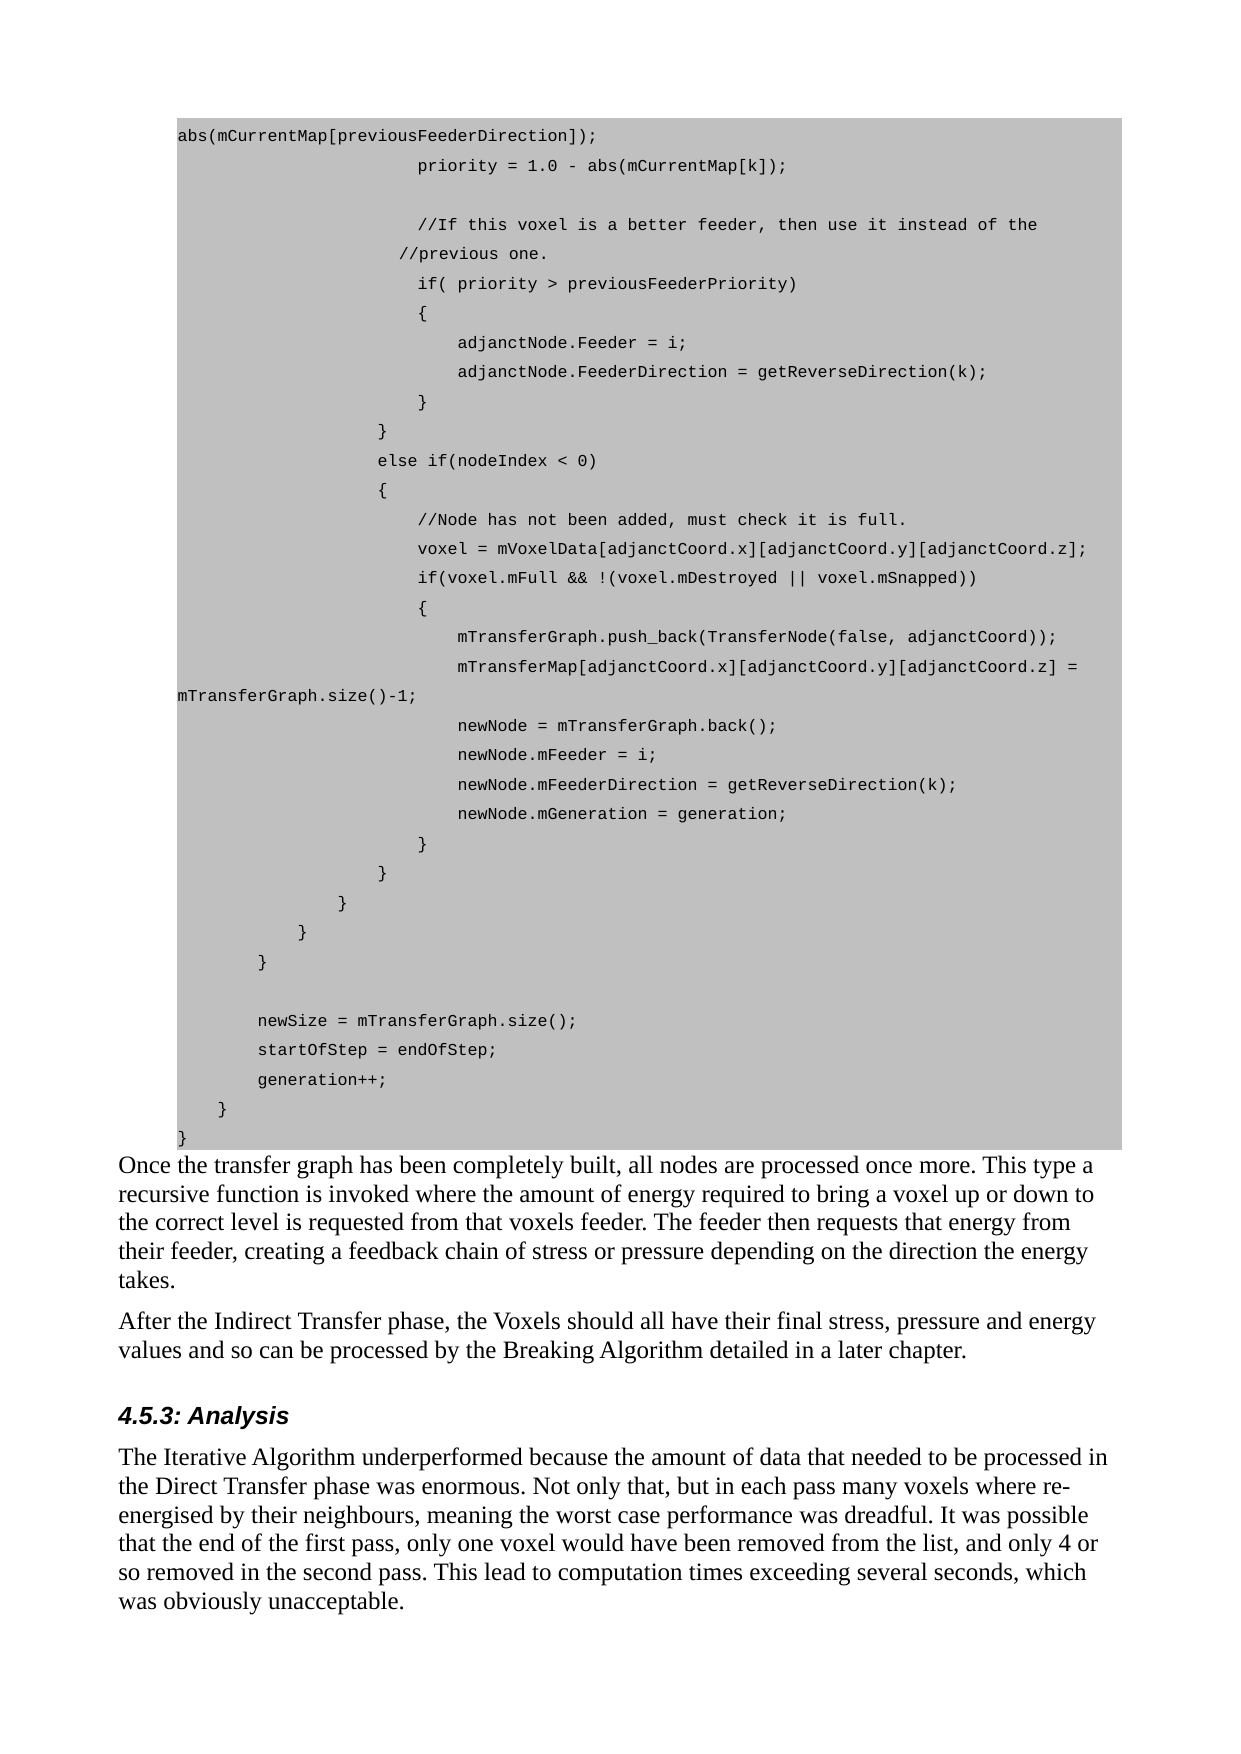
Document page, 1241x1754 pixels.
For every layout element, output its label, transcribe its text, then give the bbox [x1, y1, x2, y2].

text The Iterative Algorithm underperformed because the amount of data that needed to be processed in the Direct Transfer phase was enormous. Not only that, but in each pass many voxels where re-energised by their neighbours, meaning the worst case performance was dreadful. It was possible that the end of the first pass, only one voxel would have been removed from the list, and only 4 or so removed in the second pass. This lead to computation times exceeding several seconds, which was obviously unacceptable. [118, 1442, 1122, 1615]
text } [177, 383, 1122, 413]
text voxel = mVoxelData[adjanctCoord.x][adjanctCoord.y][adjanctCoord.z]; [177, 531, 1122, 560]
text //Node has not been added, must check it is full. [177, 501, 1122, 531]
text abs(mCurrentMap[previousFeederDirection]); [177, 118, 1122, 148]
text mTransferGraph.push_back(TransferNode(false, adjanctCoord)); [177, 619, 1122, 649]
text mTransferMap[adjanctCoord.x][adjanctCoord.y][adjanctCoord.z] = mTransferGraph.size()-1; [177, 649, 1122, 708]
text { [177, 590, 1122, 619]
text { [177, 295, 1122, 324]
text } [177, 1091, 1122, 1120]
text newNode.mGeneration = generation; [177, 796, 1122, 826]
text newNode = mTransferGraph.back(); [177, 708, 1122, 737]
text newNode.mFeeder = i; [177, 737, 1122, 767]
text if( priority > previousFeederPriority) [177, 266, 1122, 295]
text After the Indirect Transfer phase, the Voxels should all have their final stress, pressure and energy values and so can be processed by the Breaking Algorithm detailed in a later chapter. [118, 1306, 1122, 1364]
text adjanctNode.Feeder = i; [177, 324, 1122, 354]
text else if(nodeIndex < 0) [177, 442, 1122, 472]
text adjanctNode.FeederDirection = getReverseDirection(k); [177, 354, 1122, 383]
text if(voxel.mFull && !(voxel.mDestroyed || voxel.mSnapped)) [177, 560, 1122, 590]
text } [177, 1120, 1122, 1150]
text { [177, 472, 1122, 501]
subtitle 4.5.3: Analysis [118, 1401, 1122, 1430]
text } [177, 884, 1122, 914]
text } [177, 943, 1122, 973]
text } [177, 914, 1122, 943]
text Once the transfer graph has been completely built, all nodes are processed once more. This type a recursive function is invoked where the amount of energy required to bring a voxel up or down to the correct level is requested from that voxels feeder. The feeder then requests that energy from their feeder, creating a feedback chain of stress or pressure depending on the direction the energy takes. [118, 1150, 1122, 1294]
text newNode.mFeederDirection = getReverseDirection(k); [177, 767, 1122, 796]
text newSize = mTransferGraph.size(); [177, 1002, 1122, 1032]
text } [177, 413, 1122, 442]
text startOfStep = endOfStep; [177, 1032, 1122, 1061]
text generation++; [177, 1061, 1122, 1091]
text //If this voxel is a better feeder, then use it instead of the //previous one. [177, 207, 1122, 266]
text priority = 1.0 - abs(mCurrentMap[k]); [177, 148, 1122, 177]
text } [177, 855, 1122, 884]
text } [177, 826, 1122, 855]
